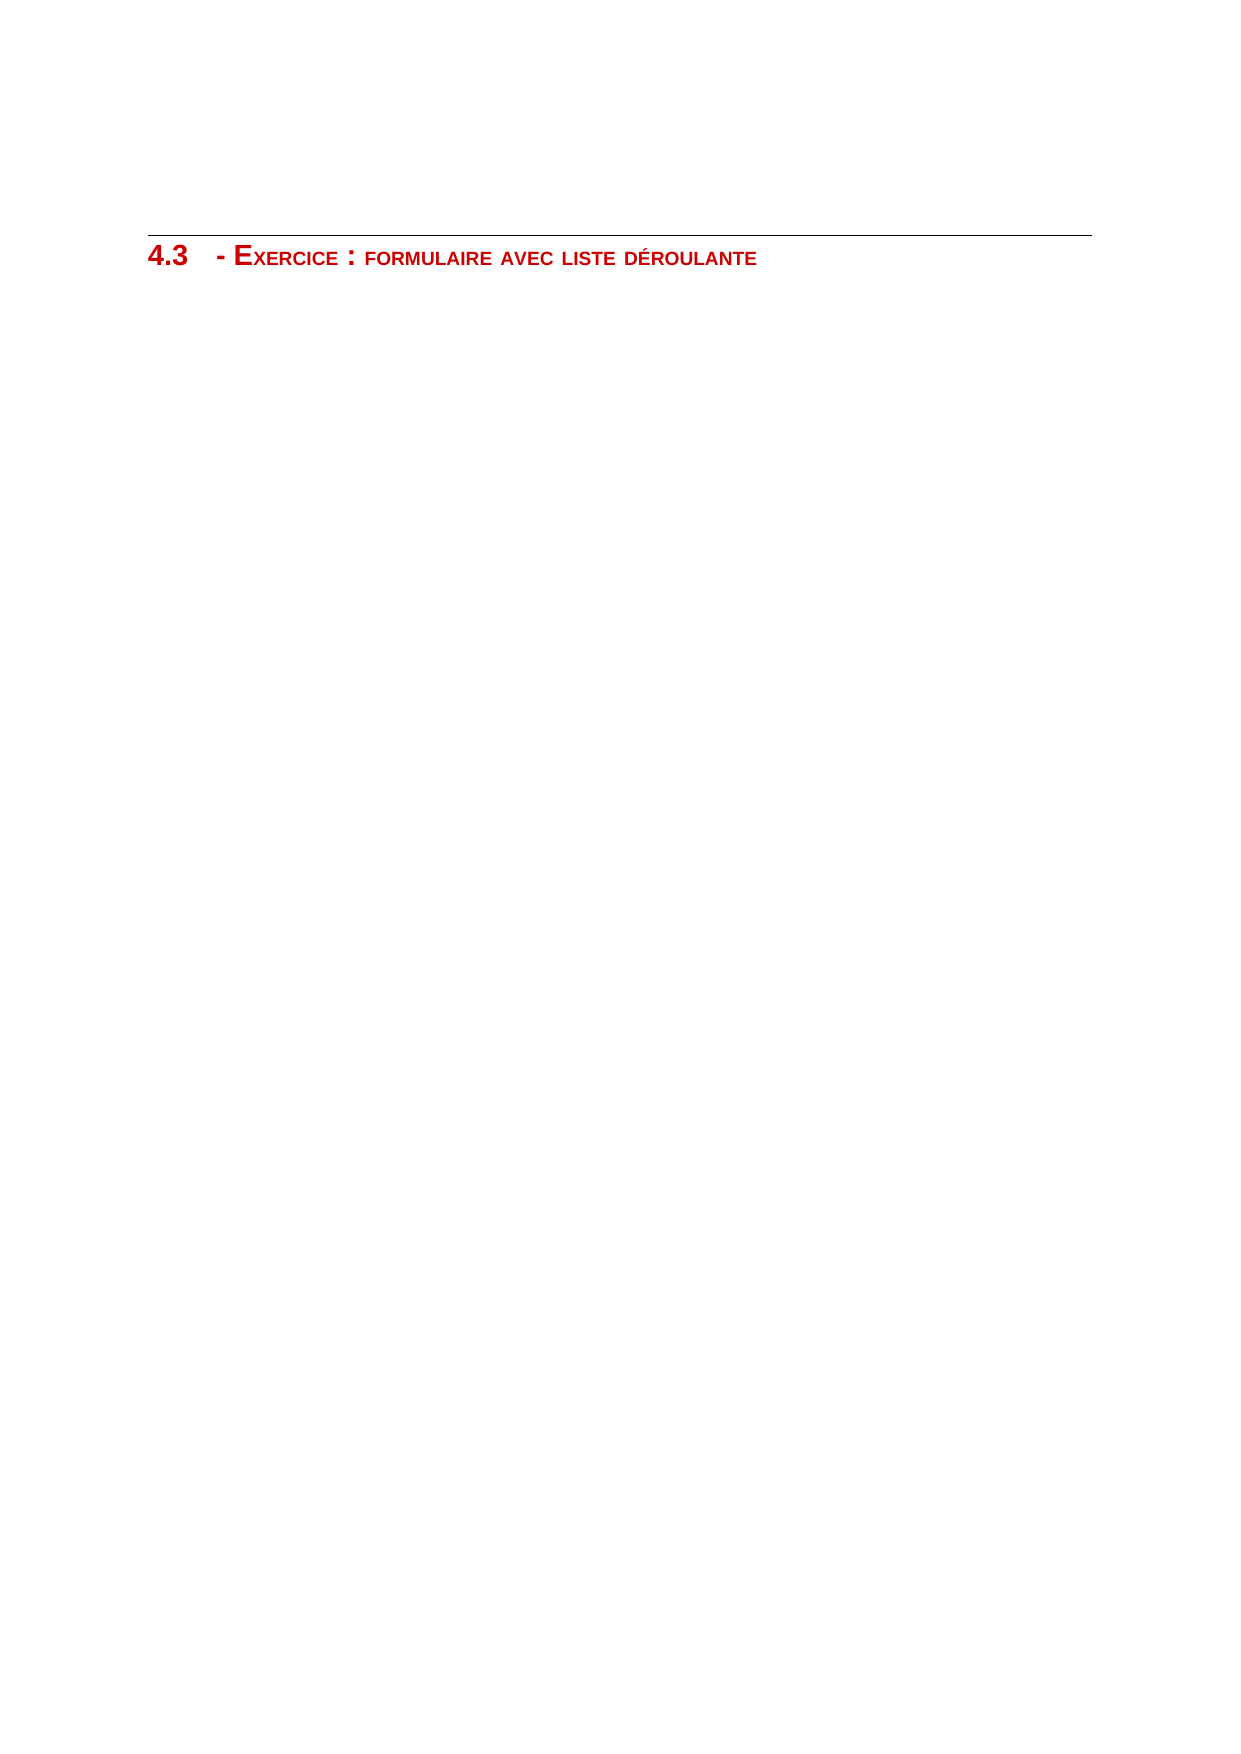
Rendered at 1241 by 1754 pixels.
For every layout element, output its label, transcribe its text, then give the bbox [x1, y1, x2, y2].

subtitle - Exercice : formulaire avec liste déroulante [148, 236, 1092, 271]
